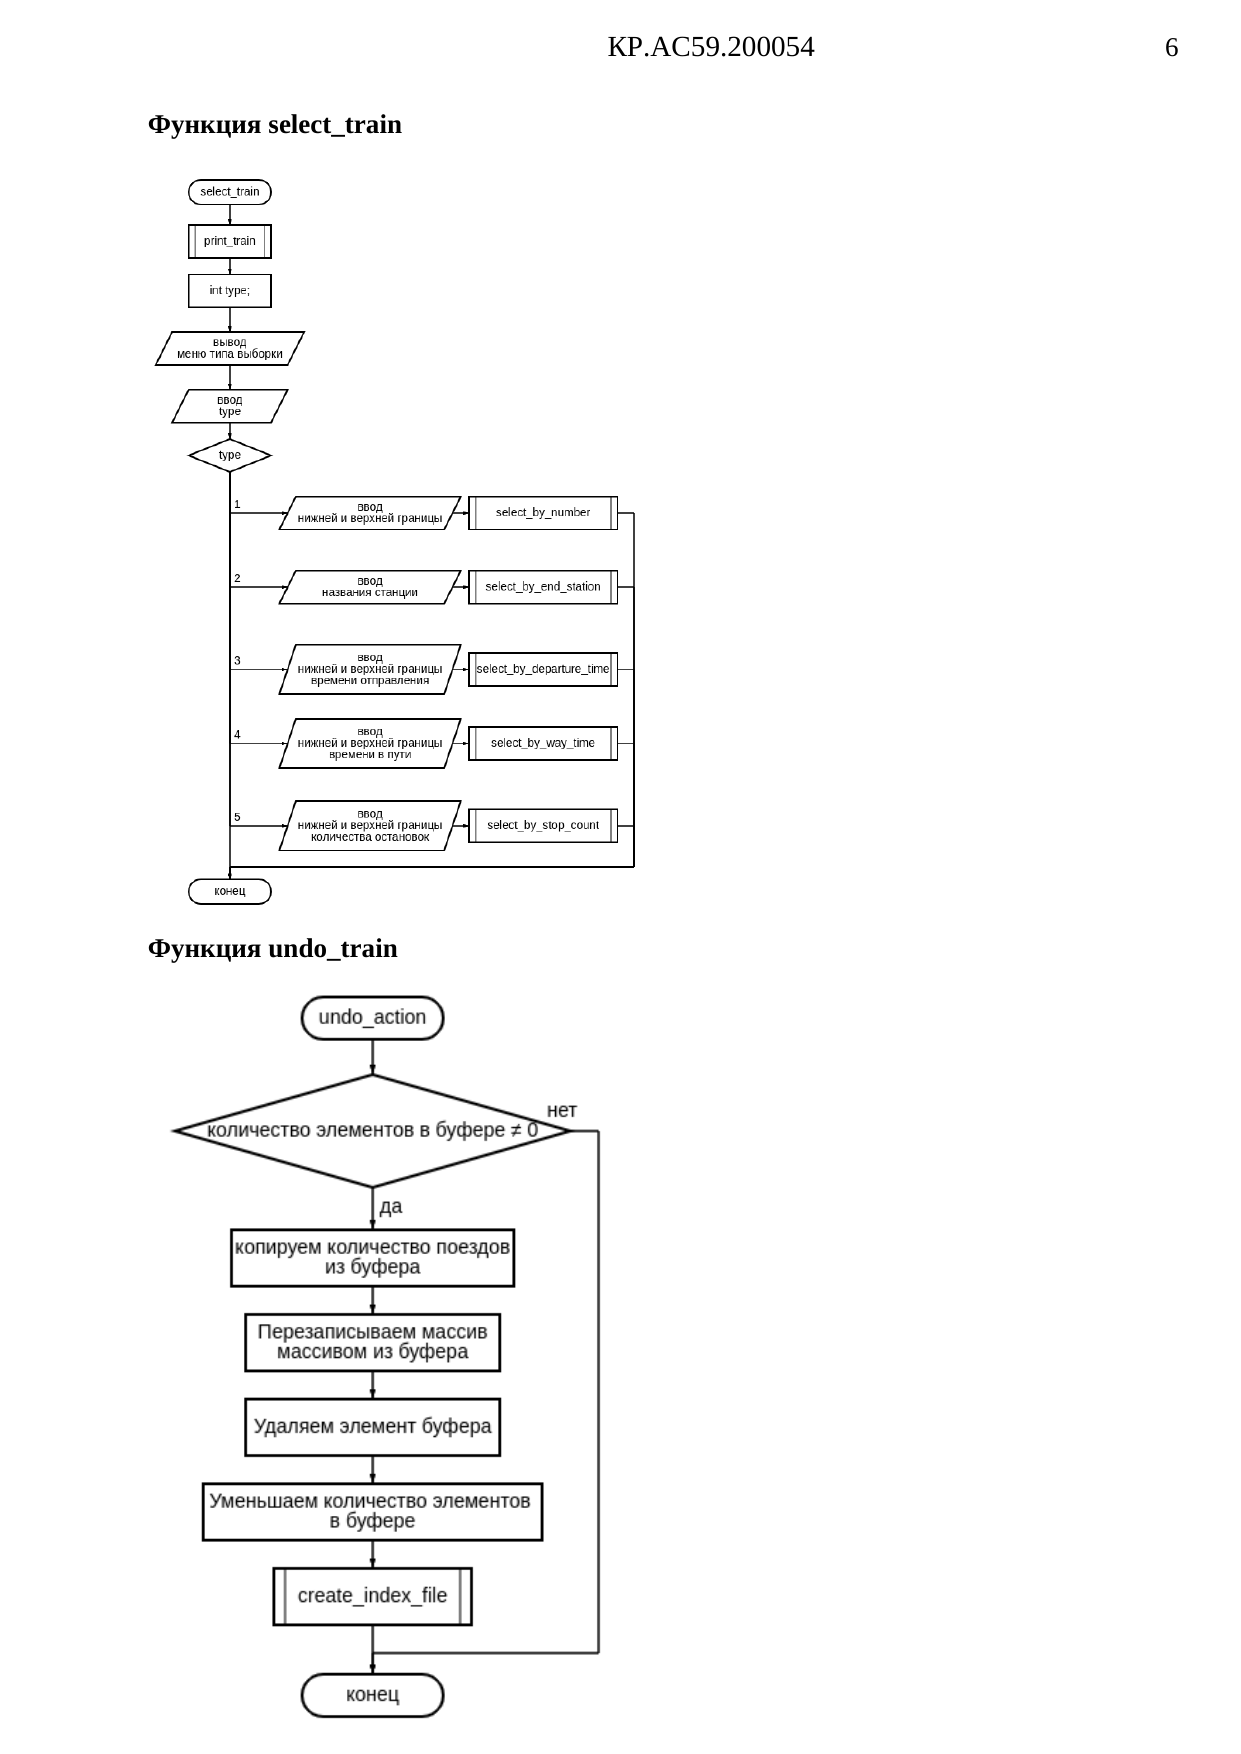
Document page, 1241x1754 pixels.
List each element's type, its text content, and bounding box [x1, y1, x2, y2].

text Функция undo_train [148, 920, 627, 963]
text [148, 145, 627, 163]
text Функция select_train [148, 108, 627, 139]
picture [147, 969, 627, 1745]
picture [147, 163, 650, 920]
